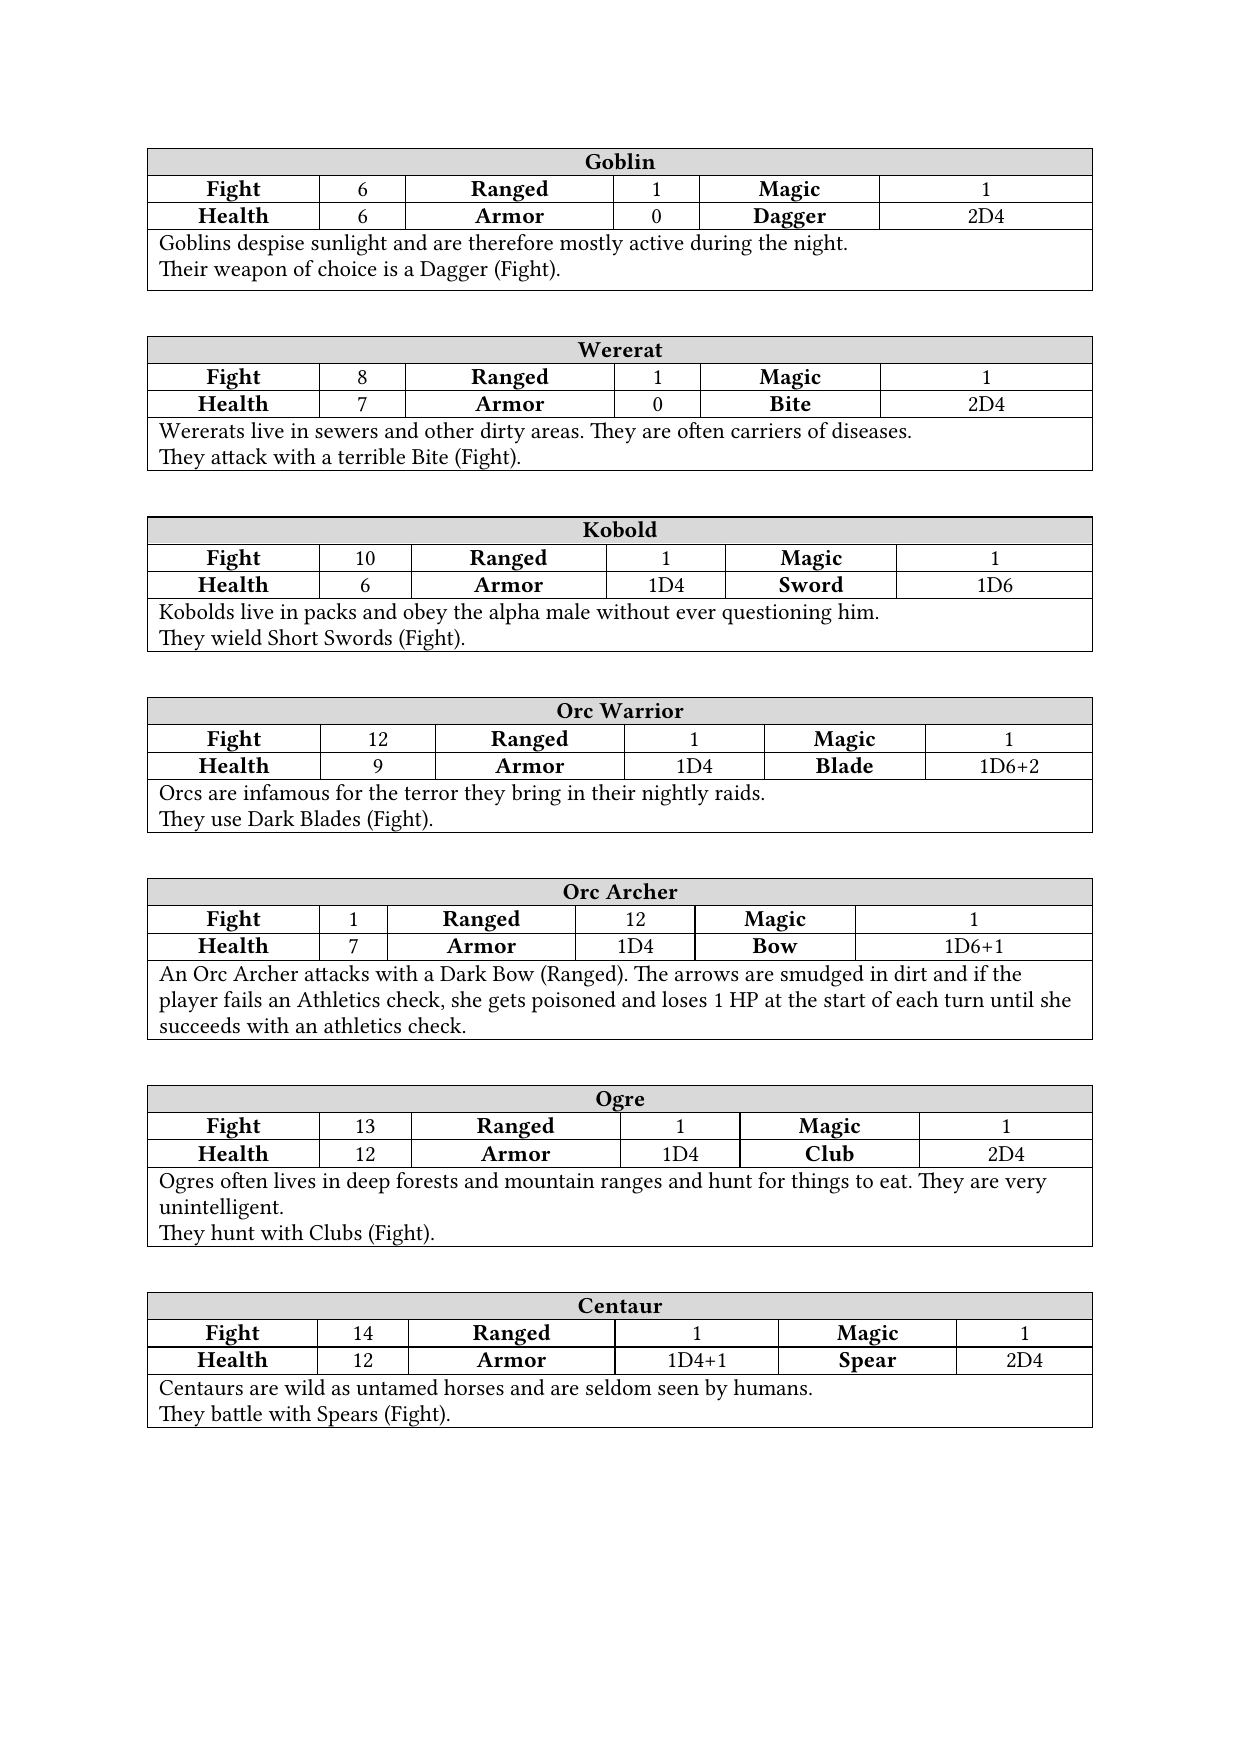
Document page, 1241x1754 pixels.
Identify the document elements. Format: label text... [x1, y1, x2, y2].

table_cell 2D4 [881, 391, 1092, 417]
table_cell Fight [148, 176, 319, 202]
table_cell Health [148, 1348, 317, 1373]
table_cell 2D4 [957, 1348, 1092, 1373]
table_cell 1 [607, 545, 725, 571]
table_cell 1D4 [576, 934, 694, 959]
table_cell Orcs are infamous for the terror they bring in their nightly raids. They use Dark Blades (Fight). [148, 780, 1092, 832]
table_cell 1 [614, 176, 699, 202]
table_cell 1 [615, 364, 700, 390]
table_cell 1 [957, 1320, 1092, 1346]
table_cell 1 [920, 1113, 1092, 1139]
table_cell Club [741, 1140, 919, 1167]
table_cell 12 [320, 1140, 411, 1167]
table_cell Ranged [436, 725, 624, 752]
table_cell An Orc Archer attacks with a Dark Bow (Ranged). The arrows are smudged in dirt and if the player fails an Athletics check, she gets poisoned and loses 1 HP at the start of each turn until she succeeds with an athletics check. [148, 961, 1092, 1039]
table_cell Health [148, 391, 319, 417]
table_cell 6 [320, 572, 411, 598]
table_cell Magic [726, 545, 896, 571]
table_cell 12 [321, 725, 435, 752]
table_cell Magic [696, 906, 855, 932]
table_cell Health [148, 1140, 319, 1167]
table_cell 6 [320, 176, 405, 202]
table_cell Armor [406, 391, 614, 417]
table_header Orc Warrior [148, 698, 1092, 724]
table_cell 13 [320, 1113, 411, 1139]
table_cell Fight [148, 906, 319, 932]
table_cell 1D4 [625, 753, 764, 779]
table_cell 2D4 [880, 203, 1092, 229]
table_cell Armor [412, 1140, 620, 1167]
table_header Goblin [148, 149, 1092, 175]
table_cell 1 [616, 1320, 778, 1346]
table_cell Armor [388, 934, 575, 959]
table_cell 6 [320, 203, 405, 229]
table_cell 1D6+2 [926, 753, 1092, 779]
table_cell Armor [409, 1348, 614, 1373]
table_cell 14 [318, 1320, 408, 1346]
table_cell 1 [926, 725, 1092, 752]
table_cell 7 [320, 934, 387, 959]
table_cell Ranged [412, 1113, 620, 1139]
table_cell Fight [148, 364, 319, 390]
table_cell Sword [726, 572, 896, 598]
table_cell Goblins despise sunlight and are therefore mostly active during the night. Their weapon of choice is a Dagger (Fight). [148, 230, 1092, 289]
table_cell 8 [320, 364, 405, 390]
table_cell 1 [897, 545, 1092, 571]
table_cell Ranged [406, 176, 613, 202]
table_cell Kobolds live in packs and obey the alpha male without ever questioning him. They wield Short Swords (Fight). [148, 599, 1092, 651]
table_header Wererat [148, 337, 1092, 363]
table_cell Health [148, 572, 319, 598]
table_cell Bow [696, 934, 855, 959]
table_cell Ogres often lives in deep forests and mountain ranges and hunt for things to eat. They are very unintelligent. They hunt with Clubs (Fight). [148, 1168, 1092, 1246]
table_cell Magic [701, 364, 880, 390]
table_header Kobold [148, 518, 1092, 543]
table_cell 1D4 [607, 572, 725, 598]
table_cell 1 [625, 725, 764, 752]
table_cell Magic [700, 176, 879, 202]
table_header Ogre [148, 1086, 1092, 1112]
table_cell Centaurs are wild as untamed horses and are seldom seen by humans. They battle with Spears (Fight). [148, 1375, 1092, 1427]
table_cell 1 [881, 364, 1092, 390]
table_cell Dagger [700, 203, 879, 229]
table_cell Ranged [406, 364, 614, 390]
table_cell 1 [856, 906, 1092, 932]
table_cell 2D4 [920, 1140, 1092, 1167]
table_cell Ranged [409, 1320, 614, 1346]
table_cell 0 [614, 203, 699, 229]
table_cell Ranged [388, 906, 575, 932]
table_cell 1D4+1 [616, 1348, 778, 1373]
table_cell Magic [765, 725, 925, 752]
table_cell Health [148, 753, 320, 779]
table_cell Armor [436, 753, 624, 779]
table_cell 1 [880, 176, 1092, 202]
table_cell Fight [148, 545, 319, 571]
table_cell Health [148, 934, 319, 959]
table_cell 1D6+1 [856, 934, 1092, 959]
table_cell 1 [621, 1113, 739, 1139]
table_cell 7 [320, 391, 405, 417]
table_cell 12 [318, 1348, 408, 1373]
table_cell Armor [412, 572, 606, 598]
table_cell Fight [148, 1320, 317, 1346]
table_cell 0 [615, 391, 700, 417]
table_cell Health [148, 203, 319, 229]
table_cell Magic [741, 1113, 919, 1139]
table_header Centaur [148, 1293, 1092, 1319]
table_cell Spear [779, 1348, 956, 1373]
table_cell Fight [148, 725, 320, 752]
table_header Orc Archer [148, 879, 1092, 905]
table_cell Magic [779, 1320, 956, 1346]
table_cell 12 [576, 906, 694, 932]
table_cell 1 [320, 906, 387, 932]
table_cell Wererats live in sewers and other dirty areas. They are often carriers of diseases. They attack with a terrible Bite (Fight). [148, 418, 1092, 470]
table_cell Bite [701, 391, 880, 417]
table_cell 10 [320, 545, 411, 571]
table_cell 1D6 [897, 572, 1092, 598]
table_cell Ranged [412, 545, 606, 571]
table_cell 9 [321, 753, 435, 779]
table_cell Blade [765, 753, 925, 779]
table_cell Armor [406, 203, 613, 229]
table_cell Fight [148, 1113, 319, 1139]
table_cell 1D4 [621, 1140, 739, 1167]
